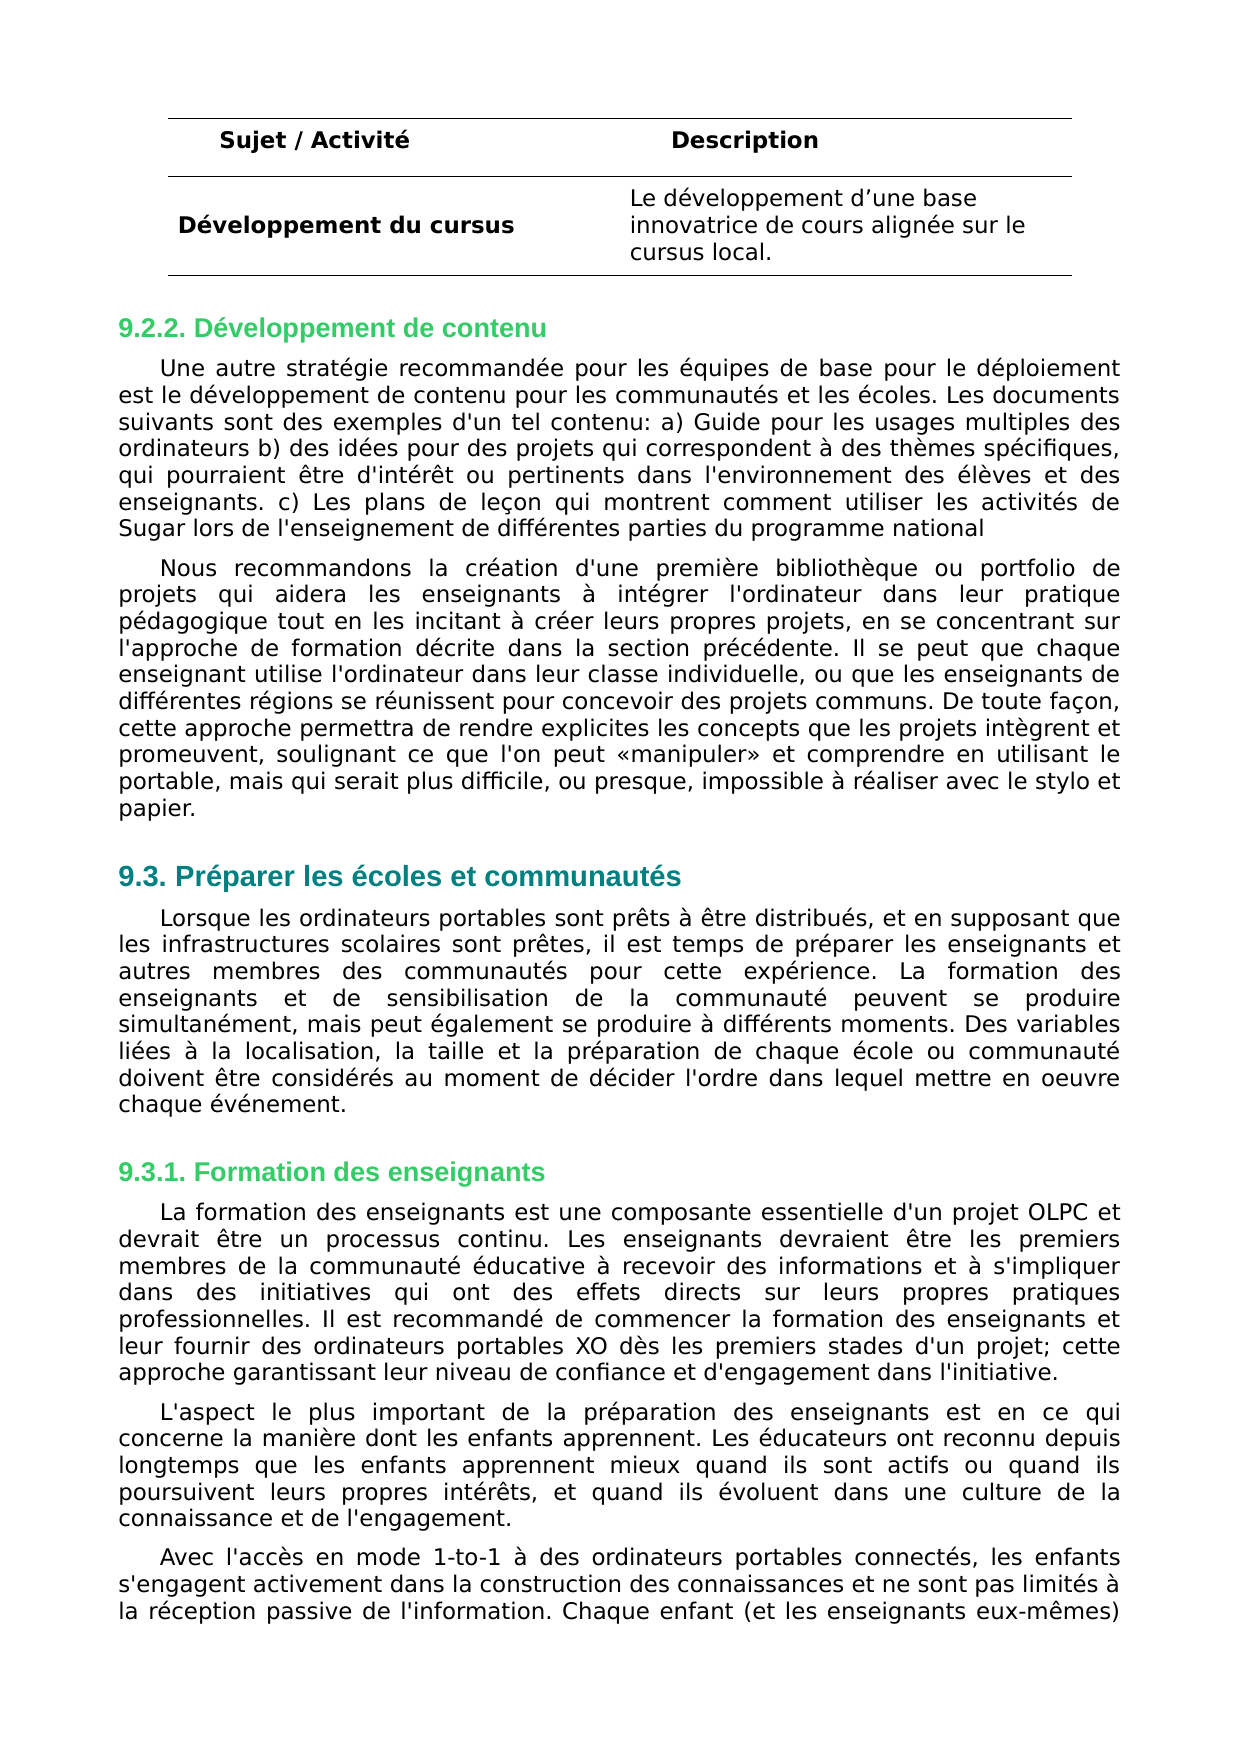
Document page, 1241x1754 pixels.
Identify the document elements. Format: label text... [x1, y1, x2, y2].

table_header Description [620, 119, 1072, 176]
text Une autre stratégie recommandée pour les équipes de base pour le déploiement est le développement de contenu pour les communautés et les écoles. Les documents suivants sont des exemples d'un tel contenu: a) Guide pour les usages multiples des ordinateurs b) des idées pour des projets qui correspondent à des thèmes spécifiques, qui pourraient être d'intérêt ou pertinents dans l'environnement des élèves et des enseignants. c) Les plans de leçon qui montrent comment utiliser les activités de Sugar lors de l'enseignement de différentes parties du programme national [118, 356, 1122, 542]
text L'aspect le plus important de la préparation des enseignants est en ce qui concerne la manière dont les enfants apprennent. Les éducateurs ont reconnu depuis longtemps que les enfants apprennent mieux quand ils sont actifs ou quand ils poursuivent leurs propres intérêts, et quand ils évoluent dans une culture de la connaissance et de l'engagement. [118, 1399, 1122, 1532]
text La formation des enseignants est une composante essentielle d'un projet OLPC et devrait être un processus continu. Les enseignants devraient être les premiers membres de la communauté éducative à recevoir des informations et à s'impliquer dans des initiatives qui ont des effets directs sur leurs propres pratiques professionnelles. Il est recommandé de commencer la formation des enseignants et leur fournir des ordinateurs portables XO dès les premiers stades d'un projet; cette approche garantissant leur niveau de confiance et d'engagement dans l'initiative. [118, 1199, 1122, 1386]
subtitle Formation des enseignants [118, 1156, 1122, 1187]
table_cell Développement du cursus [168, 177, 620, 275]
table_header Sujet / Activité [168, 119, 620, 176]
text Nous recommandons la création d'une première bibliothèque ou portfolio de projets qui aidera les enseignants à intégrer l'ordinateur dans leur pratique pédagogique tout en les incitant à créer leurs propres projets, en se concentrant sur l'approche de formation décrite dans la section précédente. Il se peut que chaque enseignant utilise l'ordinateur dans leur classe individuelle, ou que les enseignants de différentes régions se réunissent pour concevoir des projets communs. De toute façon, cette approche permettra de rendre explicites les concepts que les projets intègrent et promeuvent, soulignant ce que l'on peut «manipuler» et comprendre en utilisant le portable, mais qui serait plus difficile, ou presque, impossible à réaliser avec le stylo et papier. [118, 555, 1122, 821]
text Avec l'accès en mode 1-to-1 à des ordinateurs portables connectés, les enfants s'engagent activement dans la construction des connaissances et ne sont pas limités à la réception passive de l'information. Chaque enfant (et les enseignants eux-mêmes) [118, 1544, 1122, 1624]
table_cell Le développement d’une base innovatrice de cours alignée sur le cursus local. [620, 177, 1072, 275]
subtitle Préparer les écoles et communautés [118, 859, 1122, 892]
subtitle Développement de contenu [118, 312, 1122, 343]
text Lorsque les ordinateurs portables sont prêts à être distribués, et en supposant que les infrastructures scolaires sont prêtes, il est temps de préparer les enseignants et autres membres des communautés pour cette expérience. La formation des enseignants et de sensibilisation de la communauté peuvent se produire simultanément, mais peut également se produire à différents moments. Des variables liées à la localisation, la taille et la préparation de chaque école ou communauté doivent être considérés au moment de décider l'ordre dans lequel mettre en oeuvre chaque événement. [118, 905, 1122, 1118]
